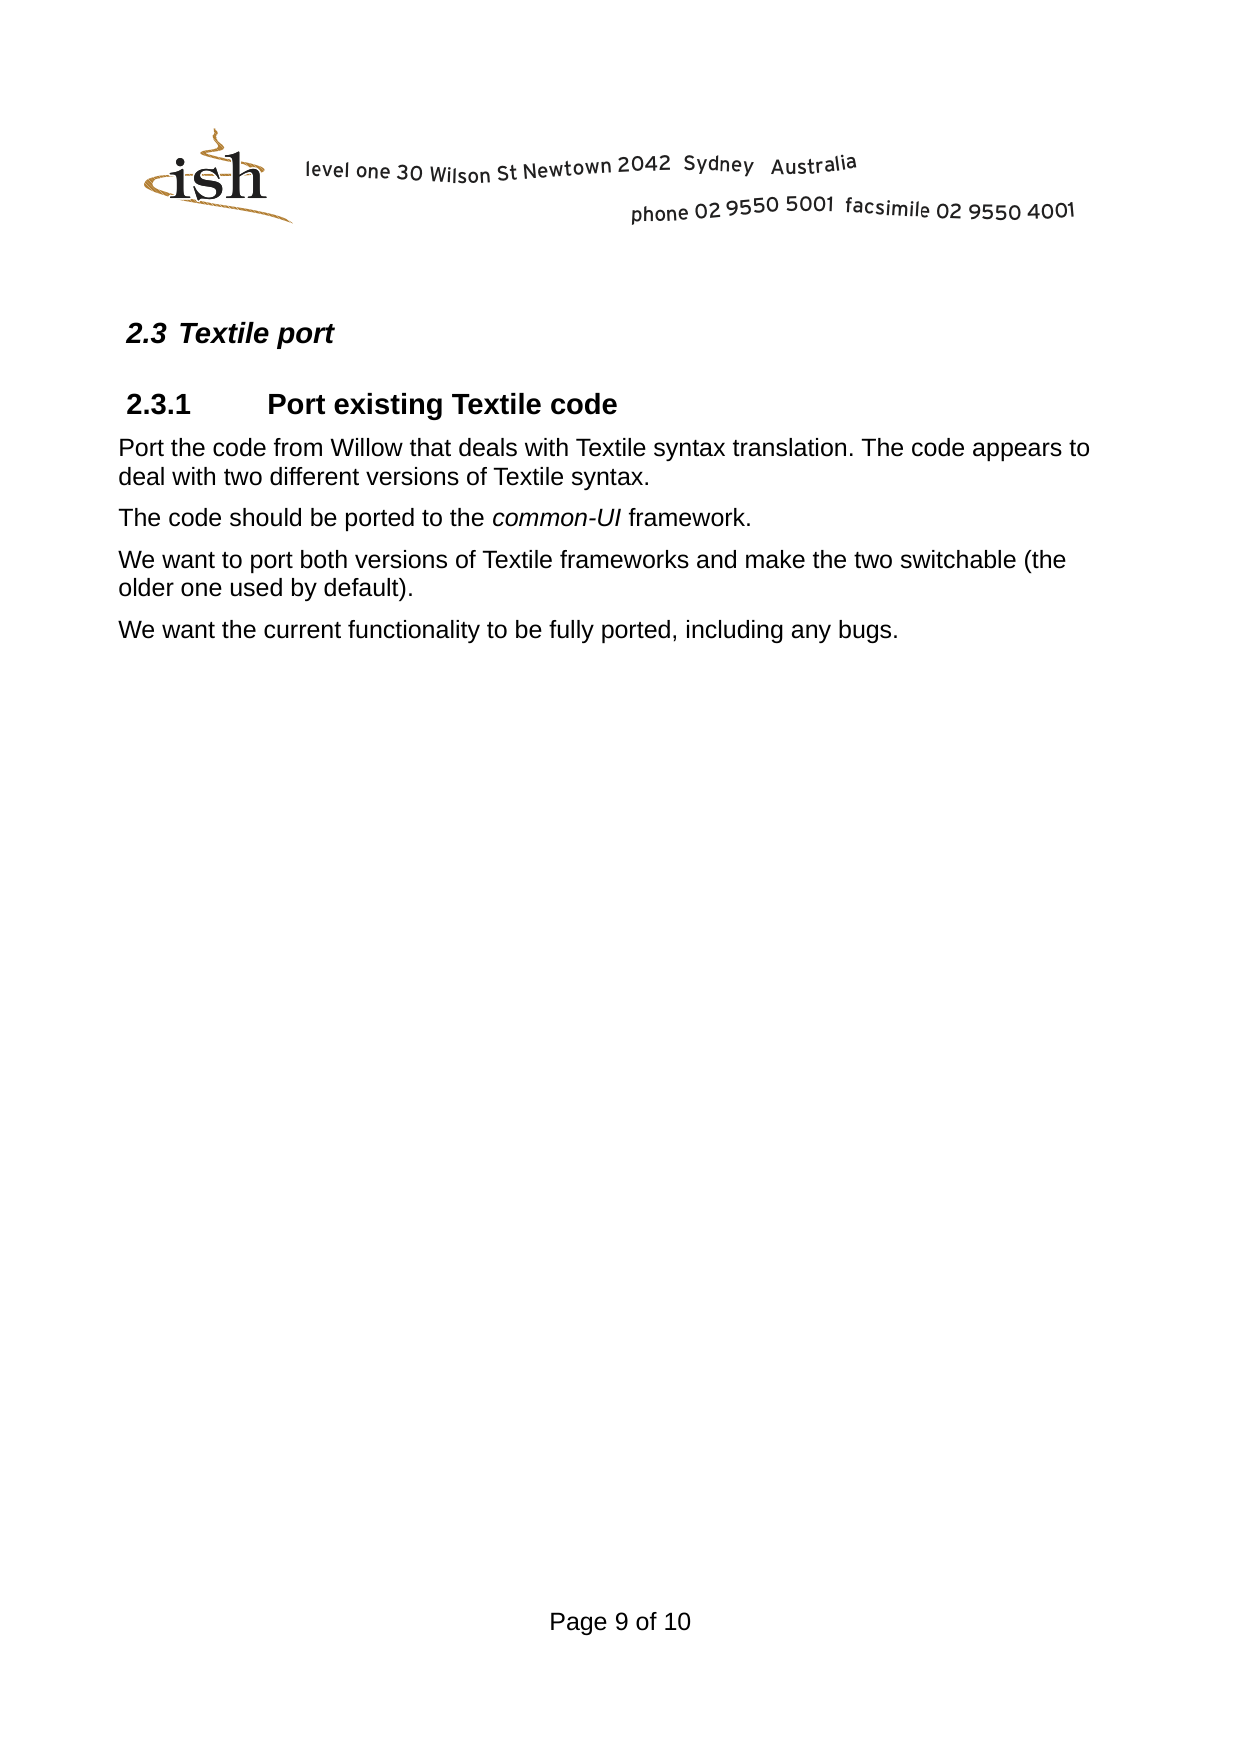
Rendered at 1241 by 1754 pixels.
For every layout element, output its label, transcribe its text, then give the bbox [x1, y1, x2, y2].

text Port the code from Willow that deals with Textile syntax translation. The code appears to deal with two different versions of Textile syntax. [118, 433, 1122, 491]
subtitle Port existing Textile code [118, 387, 1122, 421]
picture [118, 118, 1123, 237]
text The code should be ported to the common-UI framework. [118, 503, 1122, 532]
text We want the current functionality to be fully ported, including any bugs. [118, 615, 1122, 643]
subtitle Textile port [118, 316, 1122, 350]
text We want to port both versions of Textile frameworks and make the two switchable (the older one used by default). [118, 545, 1122, 602]
